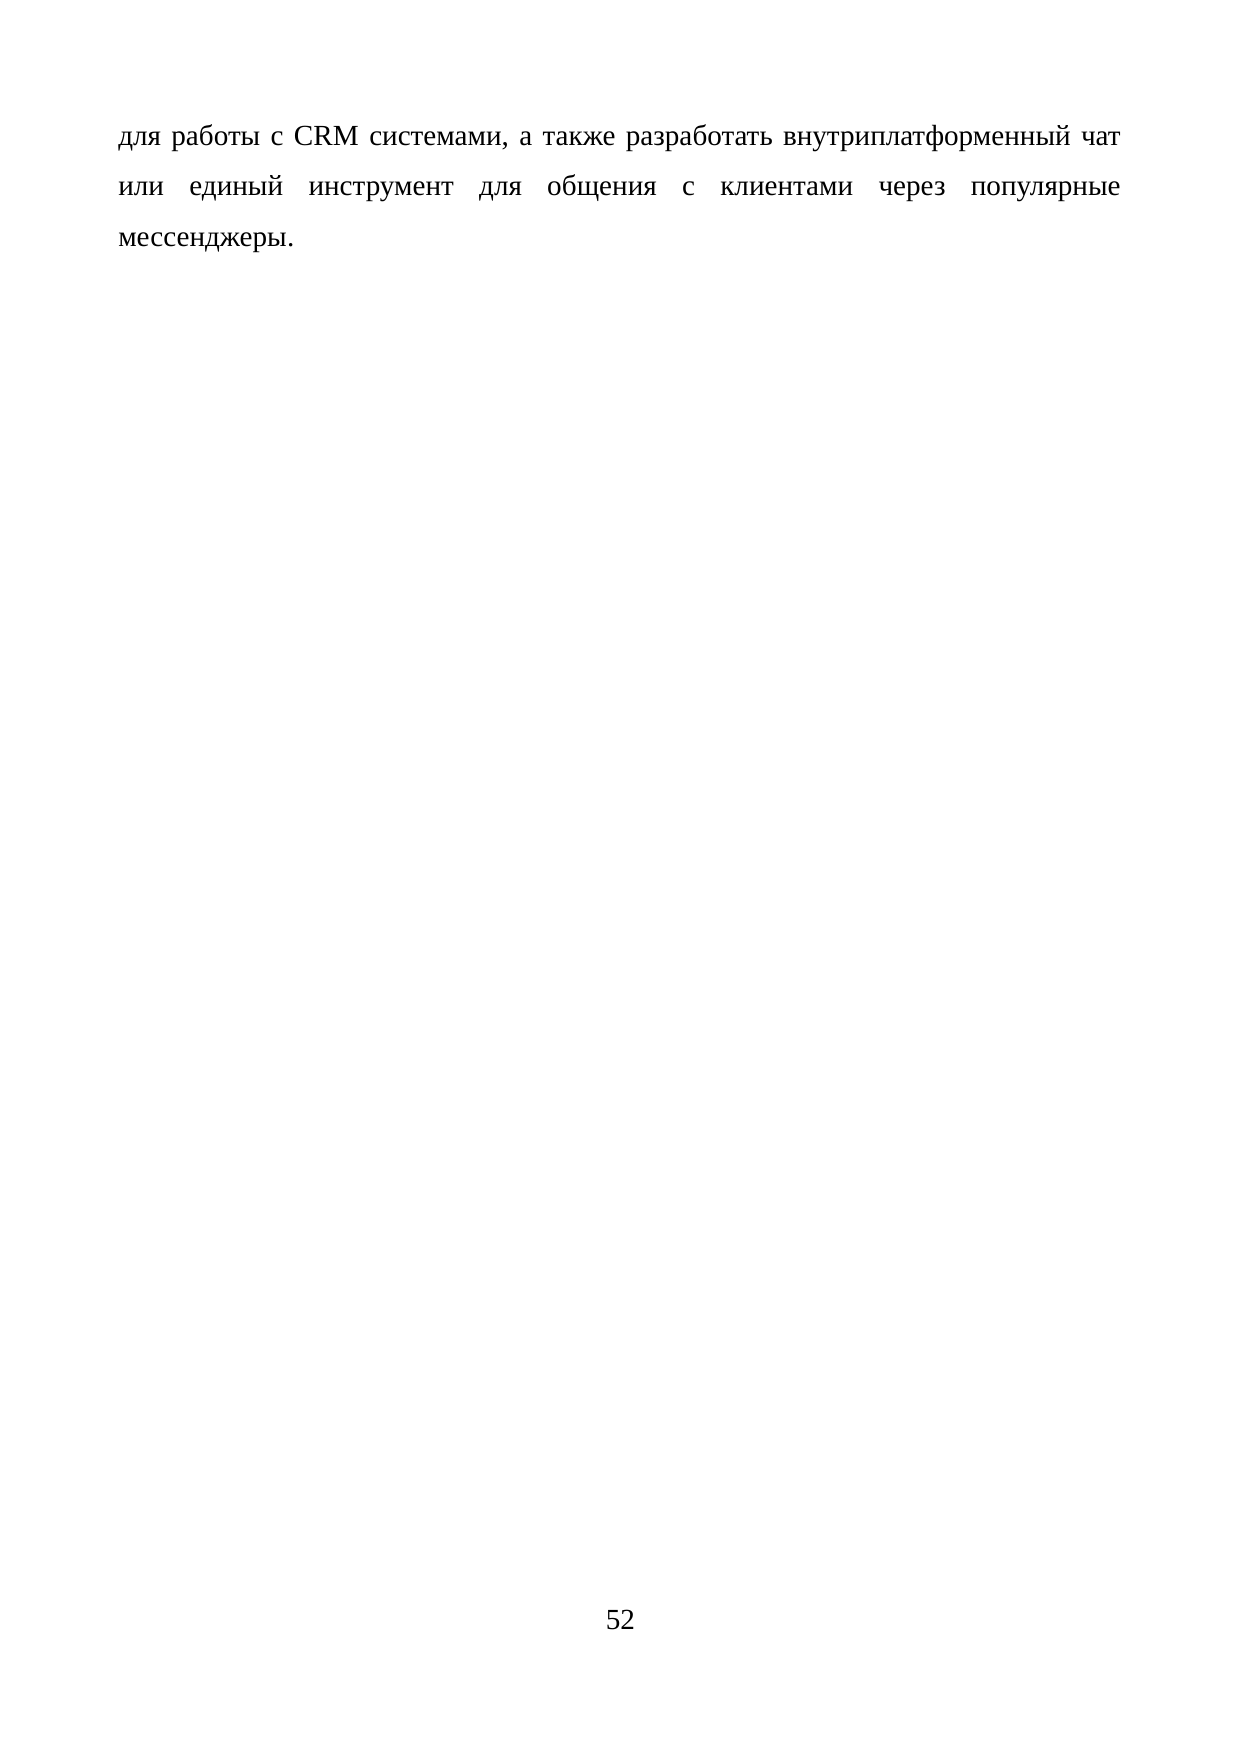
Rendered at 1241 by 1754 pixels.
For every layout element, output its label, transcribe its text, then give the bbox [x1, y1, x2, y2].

text для работы с CRM системами, а также разработать внутриплатформенный чат или единый инструмент для общения с клиентами через популярные мессенджеры. [118, 118, 1122, 252]
